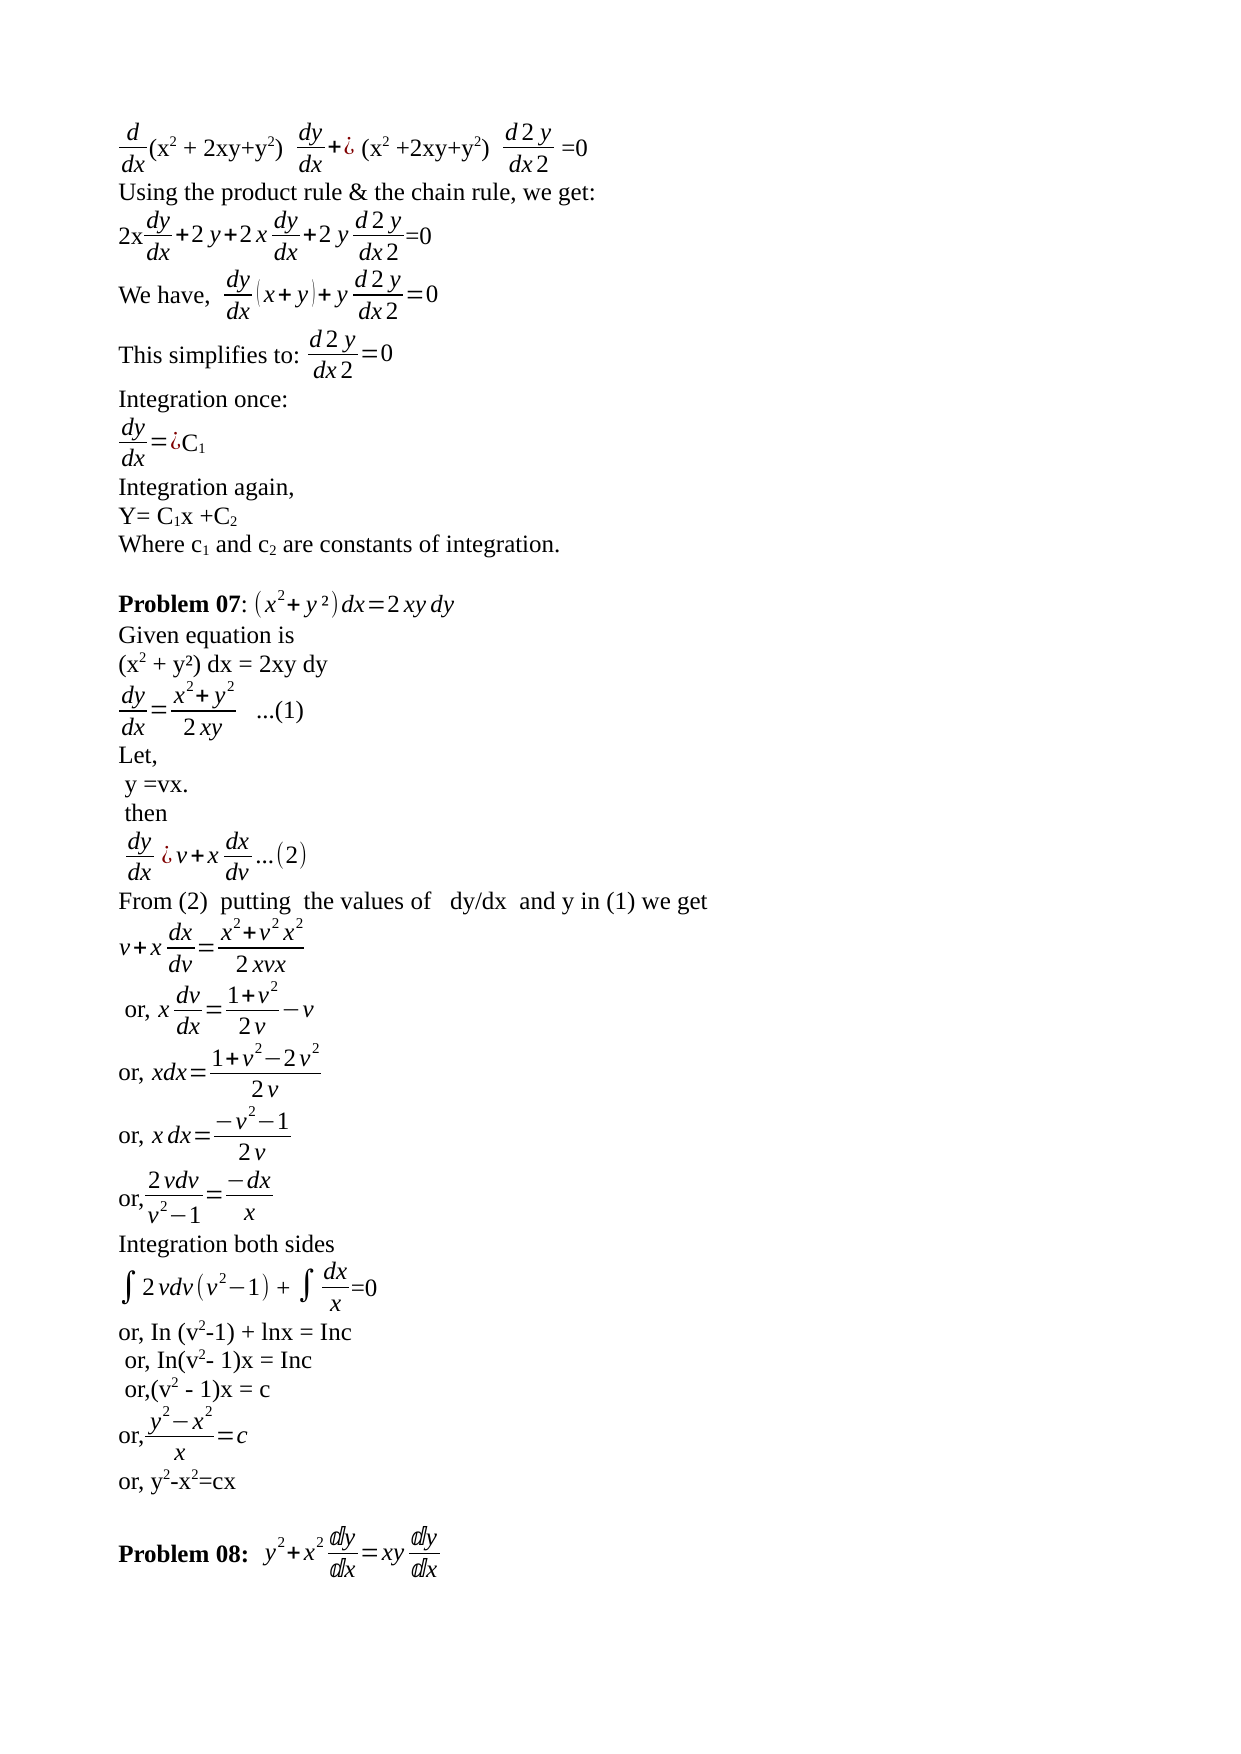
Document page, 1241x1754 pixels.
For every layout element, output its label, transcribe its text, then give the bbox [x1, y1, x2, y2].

text 2x=0 [118, 206, 1122, 265]
text Problem 07: [118, 587, 1122, 620]
text (x2 + y²) dx = 2xy dy [118, 649, 1122, 678]
text or, [118, 1403, 1122, 1466]
text This simplifies to: [118, 325, 1122, 384]
text or, [118, 978, 1122, 1040]
text Given equation is [118, 620, 1122, 649]
text or, y2-x2=cx [118, 1466, 1122, 1495]
text Integration again, [118, 472, 1122, 501]
text or,(v2 - 1)x = c [118, 1374, 1122, 1403]
text then [118, 798, 1122, 827]
text or, In(v2- 1)x = Inc [118, 1346, 1122, 1374]
text (x2 + 2xy+y2) (x2 +2xy+y2) =0 [118, 118, 1122, 177]
text y =vx. [118, 769, 1122, 798]
text Using the product rule & the chain rule, we get: [118, 177, 1122, 206]
text + =0 [118, 1258, 1122, 1317]
text Let, [118, 741, 1122, 769]
text or, [118, 1103, 1122, 1166]
text Where c1 and c2 are constants of integration. [118, 529, 1122, 558]
text or, [118, 1166, 1122, 1229]
text or, In (v2-1) + lnx = Inc [118, 1317, 1122, 1346]
text Integration both sides [118, 1229, 1122, 1258]
text Integration once: [118, 384, 1122, 413]
text From (2) putting the values of dy/dx and y in (1) we get [118, 886, 1122, 915]
text Problem 08: [118, 1523, 1122, 1583]
text We have, [118, 265, 1122, 325]
text Y= C1x +C2 [118, 501, 1122, 529]
text ...(1) [118, 678, 1122, 741]
text or, [118, 1040, 1122, 1103]
text C1 [118, 413, 1122, 472]
